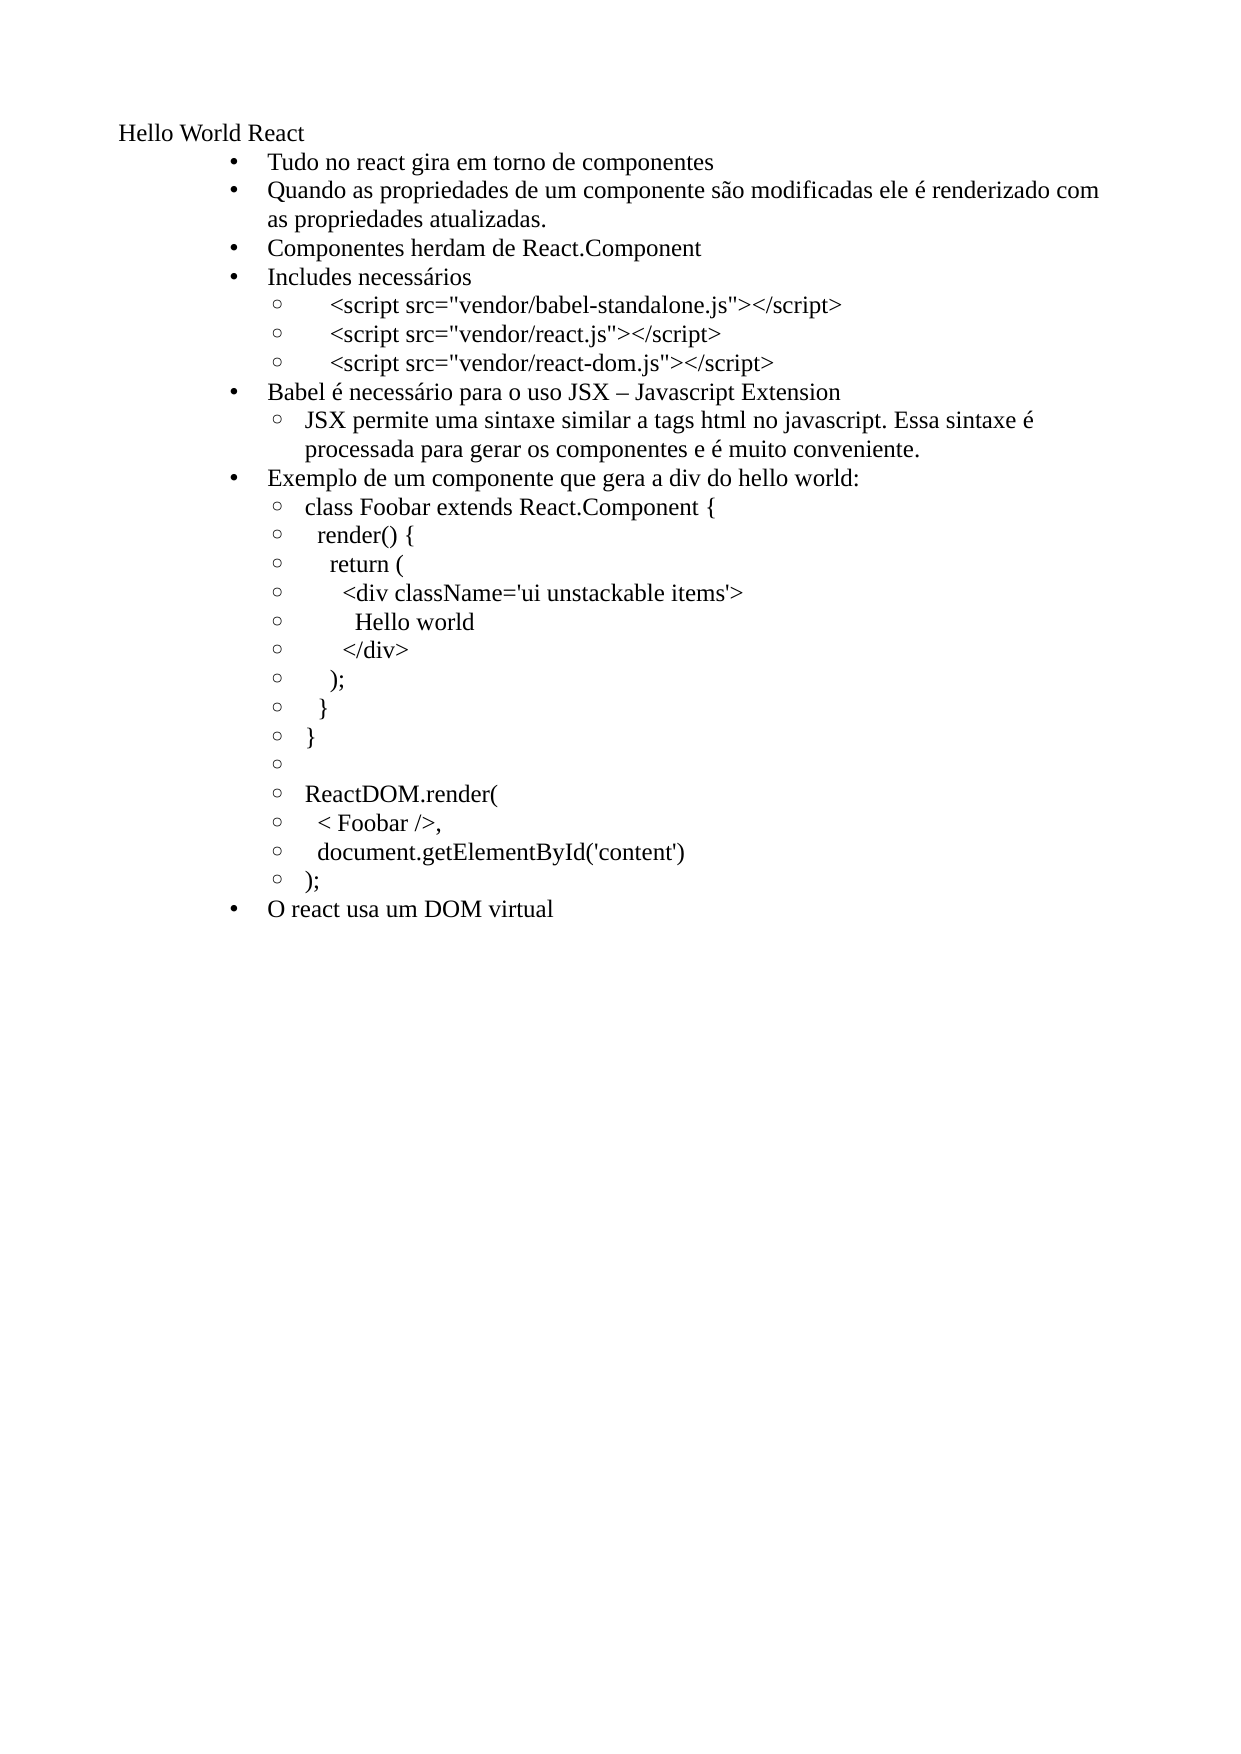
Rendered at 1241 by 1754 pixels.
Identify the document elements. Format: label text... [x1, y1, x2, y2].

list Quando as propriedades de um componente são modificadas ele é renderizado com as propriedades atualizadas. [229, 176, 1122, 233]
list ReactDOM.render( [267, 779, 1122, 808]
list <script src="vendor/react-dom.js"></script> [267, 348, 1122, 377]
list ); [267, 664, 1122, 693]
list O react usa um DOM virtual [229, 894, 1122, 923]
list JSX permite uma sintaxe similar a tags html no javascript. Essa sintaxe é processada para gerar os componentes e é muito conveniente. [267, 406, 1122, 463]
list Includes necessários [229, 262, 1122, 291]
list < Foobar />, [267, 808, 1122, 837]
list document.getElementById('content') [267, 837, 1122, 866]
list Componentes herdam de React.Component [229, 233, 1122, 262]
list Babel é necessário para o uso JSX – Javascript Extension [229, 377, 1122, 406]
list Exemplo de um componente que gera a div do hello world: [229, 463, 1122, 492]
list class Foobar extends React.Component { [267, 492, 1122, 521]
list Hello world [267, 607, 1122, 636]
list ); [267, 866, 1122, 894]
list } [267, 693, 1122, 722]
list <div className='ui unstackable items'> [267, 578, 1122, 607]
text Hello World React [118, 118, 1122, 147]
list render() { [267, 521, 1122, 549]
list <script src="vendor/react.js"></script> [267, 319, 1122, 348]
list Tudo no react gira em torno de componentes [229, 147, 1122, 176]
list return ( [267, 549, 1122, 578]
list <script src="vendor/babel-standalone.js"></script> [267, 291, 1122, 319]
list </div> [267, 636, 1122, 664]
list } [267, 722, 1122, 751]
